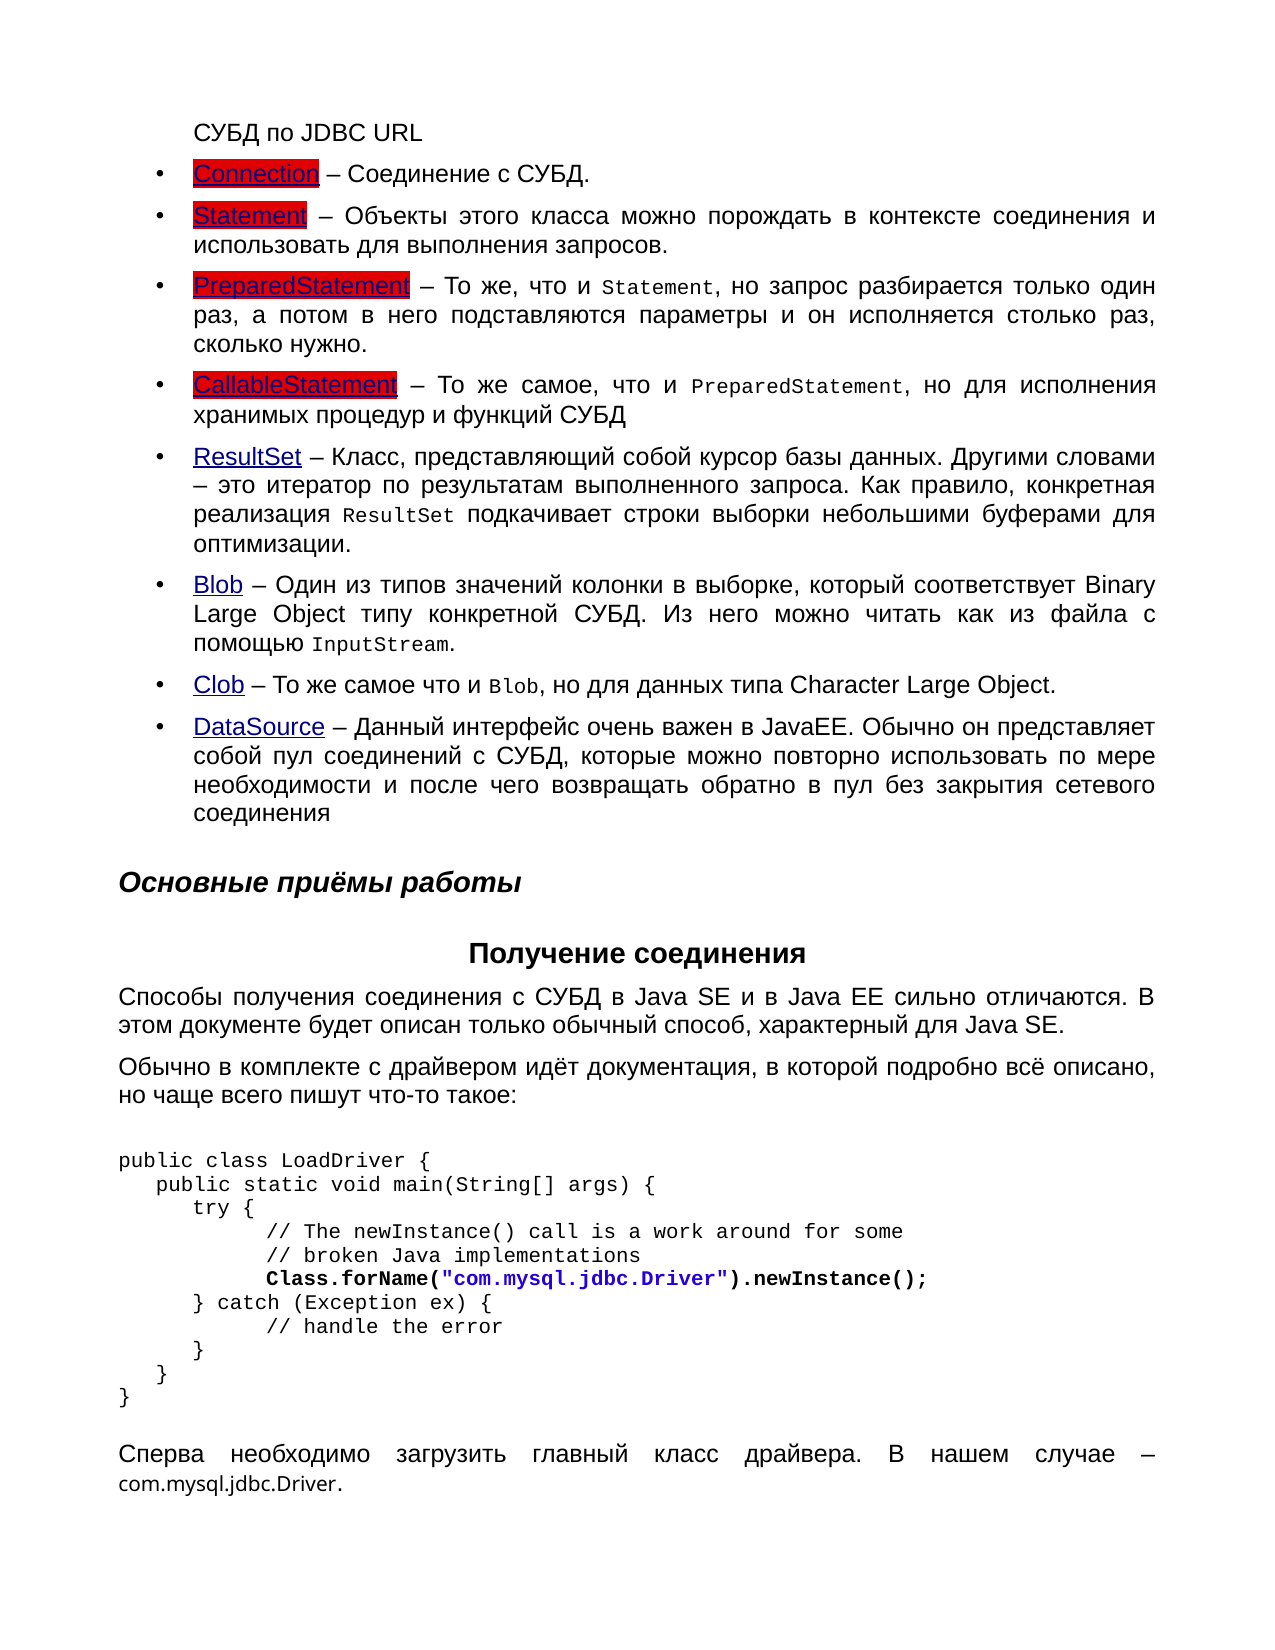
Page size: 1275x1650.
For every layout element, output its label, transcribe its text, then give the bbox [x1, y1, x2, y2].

text Class.forName("com.mysql.jdbc.Driver").newInstance(); [118, 1268, 1157, 1292]
list Connection – Соединение с СУБД. [156, 159, 1157, 188]
text } [118, 1339, 1157, 1363]
text Обычно в комплекте с драйвером идёт документация, в которой подробно всё описано, но чаще всего пишут что-то такое: [118, 1052, 1157, 1109]
list СУБД по JDBC URL [156, 118, 1157, 147]
text } [118, 1363, 1157, 1387]
text } [118, 1387, 1157, 1410]
list CallableStatement – То же самое, что и PreparedStatement, но для исполнения хранимых процедур и функций СУБД [156, 371, 1157, 429]
list Blob – Один из типов значений колонки в выборке, который соответствует Binary Large Object типу конкретной СУБД. Из него можно читать как из файла с помощью InputStream. [156, 570, 1157, 657]
text public static void main(String[] args) { [118, 1174, 1157, 1197]
text try { [118, 1197, 1157, 1221]
list PreparedStatement – То же, что и Statement, но запрос разбирается только один раз, а потом в него подставляются параметры и он исполняется столько раз, сколько нужно. [156, 271, 1157, 358]
text Сперва необходимо загрузить главный класс драйвера. В нашем случае – com.mysql.jdbc.Driver. [118, 1439, 1157, 1497]
text // The newInstance() call is a work around for some [118, 1221, 1157, 1245]
subtitle Основные приёмы работы [118, 864, 1157, 898]
list ResultSet – Класс, представляющий собой курсор базы данных. Другими словами – это итератор по результатам выполненного запроса. Как правило, конкретная реализация ResultSet подкачивает строки выборки небольшими буферами для оптимизации. [156, 441, 1157, 557]
list Clob – То же самое что и Blob, но для данных типа Character Large Object. [156, 670, 1157, 699]
text public class LoadDriver { [118, 1150, 1157, 1174]
text } catch (Exception ex) { [118, 1292, 1157, 1316]
text // broken Java implementations [118, 1245, 1157, 1268]
subtitle Получение соединения [118, 936, 1157, 969]
text // handle the error [118, 1316, 1157, 1339]
list Statement – Объекты этого класса можно порождать в контексте соединения и использовать для выполнения запросов. [156, 201, 1157, 258]
text Способы получения соединения с СУБД в Java SE и в Java EE сильно отличаются. В этом документе будет описан только обычный способ, характерный для Java SE. [118, 982, 1157, 1039]
list DataSource – Данный интерфейс очень важен в JavaEE. Обычно он представляет собой пул соединений с СУБД, которые можно повторно использовать по мере необходимости и после чего возвращать обратно в пул без закрытия сетевого соединения [156, 712, 1157, 827]
